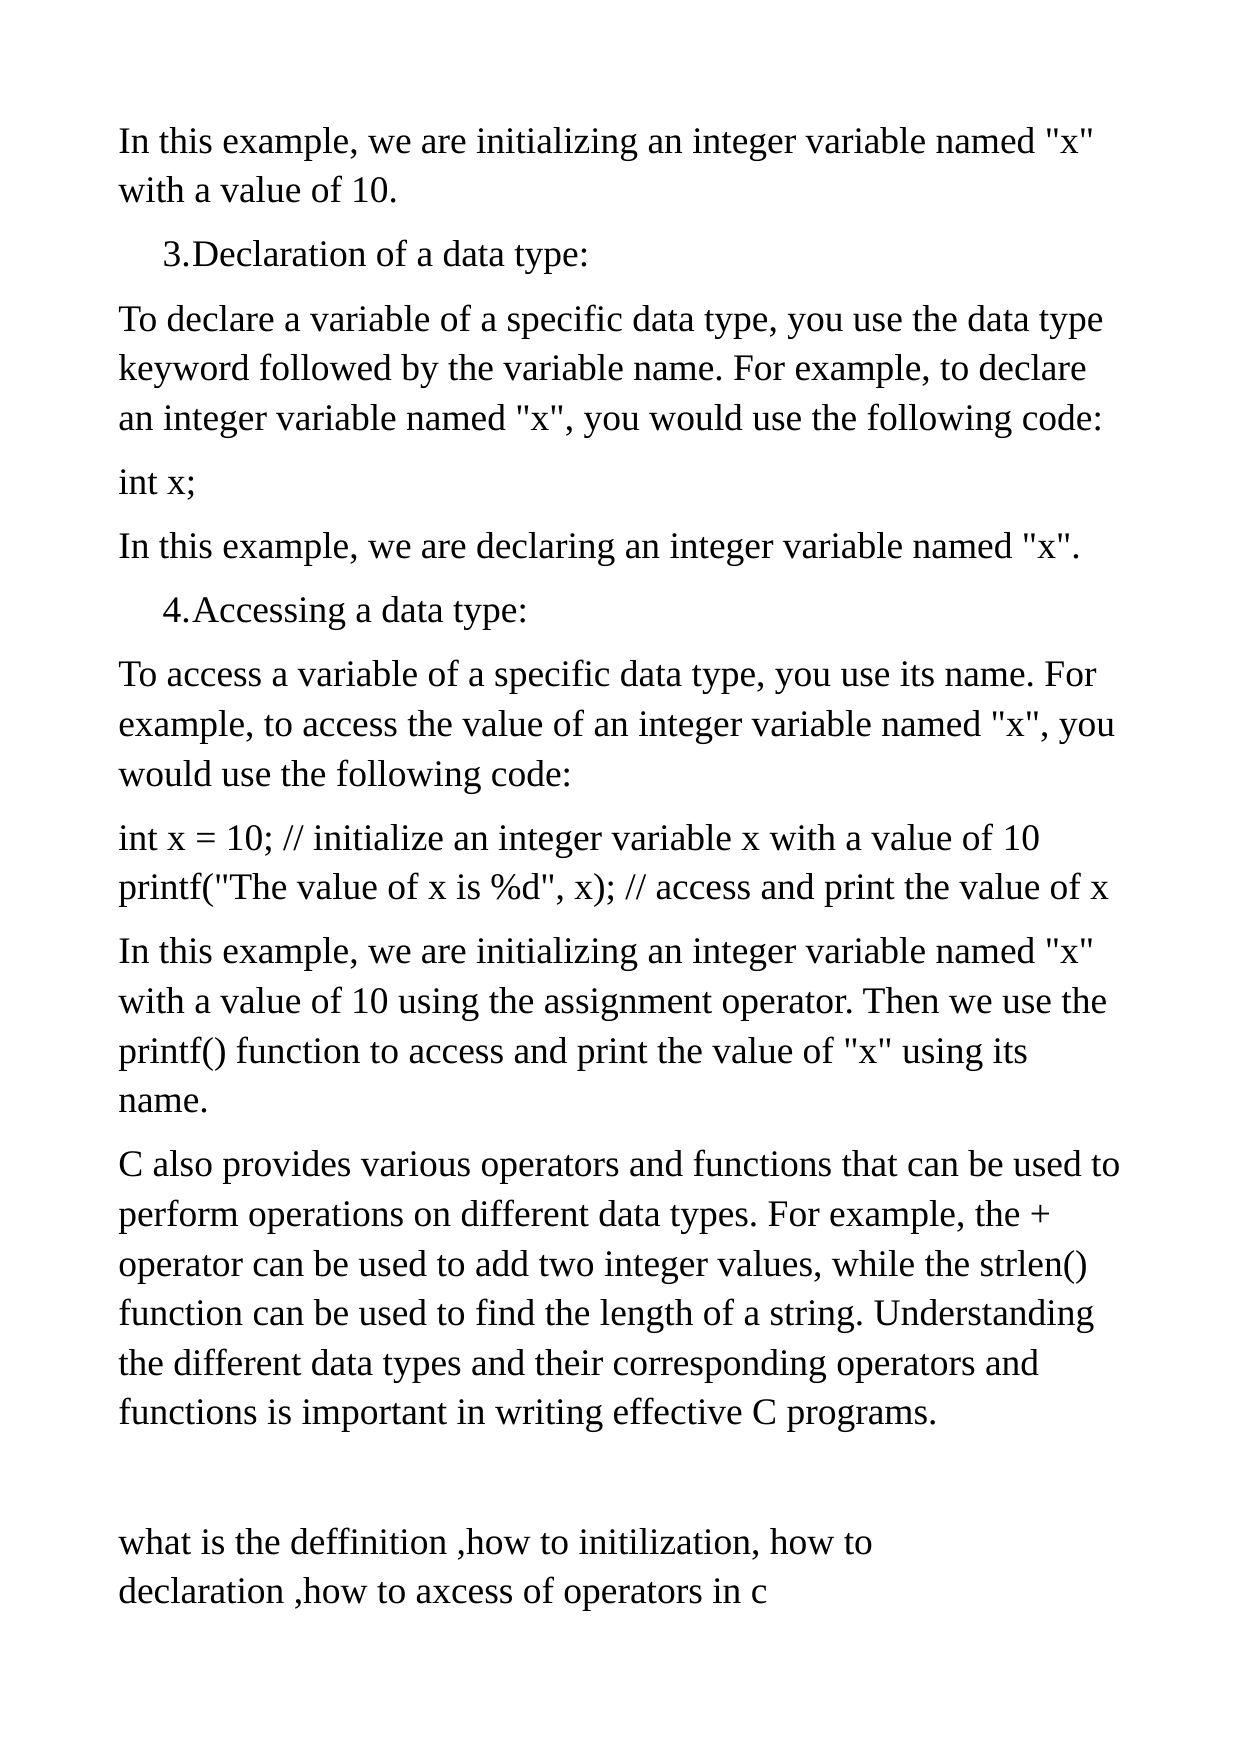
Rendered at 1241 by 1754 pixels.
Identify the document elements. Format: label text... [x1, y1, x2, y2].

text C also provides various operators and functions that can be used to perform operations on different data types. For example, the + operator can be used to add two integer values, while the strlen() function can be used to find the length of a string. Understanding the different data types and their corresponding operators and functions is important in writing effective C programs. [118, 1142, 1122, 1433]
text int x; [118, 459, 1122, 502]
text what is the deffinition ,how to initilization, how to declaration ,how to axcess of operators in c [118, 1519, 1122, 1612]
list Accessing a data type: [162, 588, 1122, 631]
text To access a variable of a specific data type, you use its name. For example, to access the value of an integer variable named "x", you would use the following code: [118, 652, 1122, 794]
text int x = 10; // initialize an integer variable x with a value of 10 printf("The value of x is %d", x); // access and print the value of x [118, 815, 1122, 908]
text In this example, we are initializing an integer variable named "x" with a value of 10 using the assignment operator. Then we use the printf() function to access and print the value of "x" using its name. [118, 929, 1122, 1121]
text In this example, we are initializing an integer variable named "x" with a value of 10. [118, 118, 1122, 211]
text In this example, we are declaring an integer variable named "x". [118, 523, 1122, 567]
list Declaration of a data type: [162, 232, 1122, 275]
text To declare a variable of a specific data type, you use the data type keyword followed by the variable name. For example, to declare an integer variable named "x", you would use the following code: [118, 296, 1122, 438]
